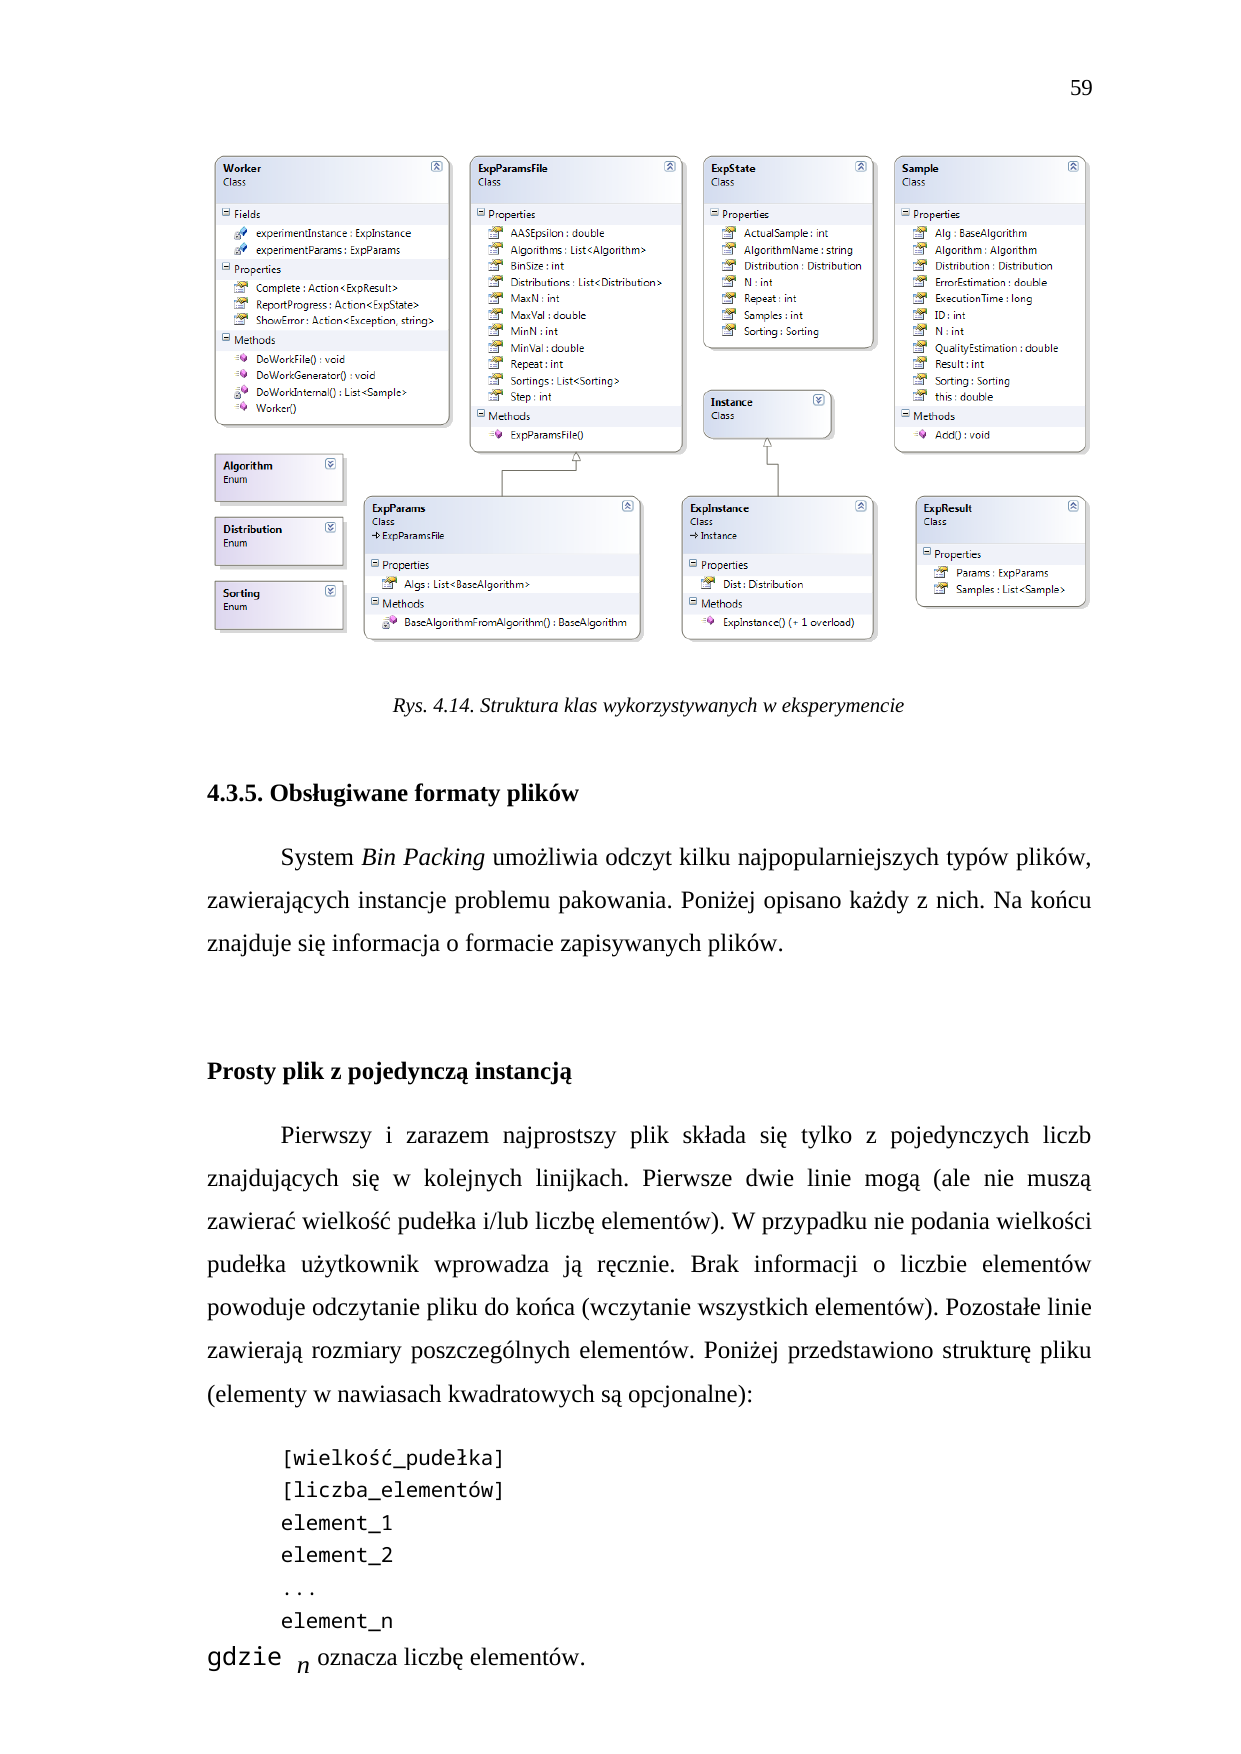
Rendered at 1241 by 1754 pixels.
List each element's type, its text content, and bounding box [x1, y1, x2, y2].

text 4.3.5. Obsługiwane formaty plików [207, 778, 1092, 807]
text Rys. 4.14. Struktura klas wykorzystywanych w eksperymencie [207, 693, 1092, 717]
text [liczba_elementów] [281, 1475, 1092, 1504]
text System Bin Packing umożliwia odczyt kilku najpopularniejszych typów plików, zawierających instancje problemu pakowania. Poniżej opisano każdy z nich. Na końcu znajduje się informacja o formacie zapisywanych plików. [207, 842, 1092, 957]
text ... [281, 1573, 1092, 1602]
text element_1 [281, 1508, 1092, 1536]
text gdzie oznacza liczbę elementów. [207, 1638, 1092, 1679]
text Prosty plik z pojedynczą instancją [207, 1056, 1092, 1085]
text element_n [281, 1606, 1092, 1634]
text element_2 [281, 1541, 1092, 1569]
text [wielkość_pudełka] [281, 1443, 1092, 1471]
text Pierwszy i zarazem najprostszy plik składa się tylko z pojedynczych liczb znajdujących się w kolejnych linijkach. Pierwsze dwie linie mogą (ale nie muszą zawierać wielkość pudełka i/lub liczbę elementów). W przypadku nie podania wielkości pudełka użytkownik wprowadza ją ręcznie. Brak informacji o liczbie elementów powoduje odczytanie pliku do końca (wczytanie wszystkich elementów). Pozostałe linie zawierają rozmiary poszczególnych elementów. Poniżej przedstawiono strukturę pliku (elementy w nawiasach kwadratowych są opcjonalne): [207, 1120, 1092, 1407]
